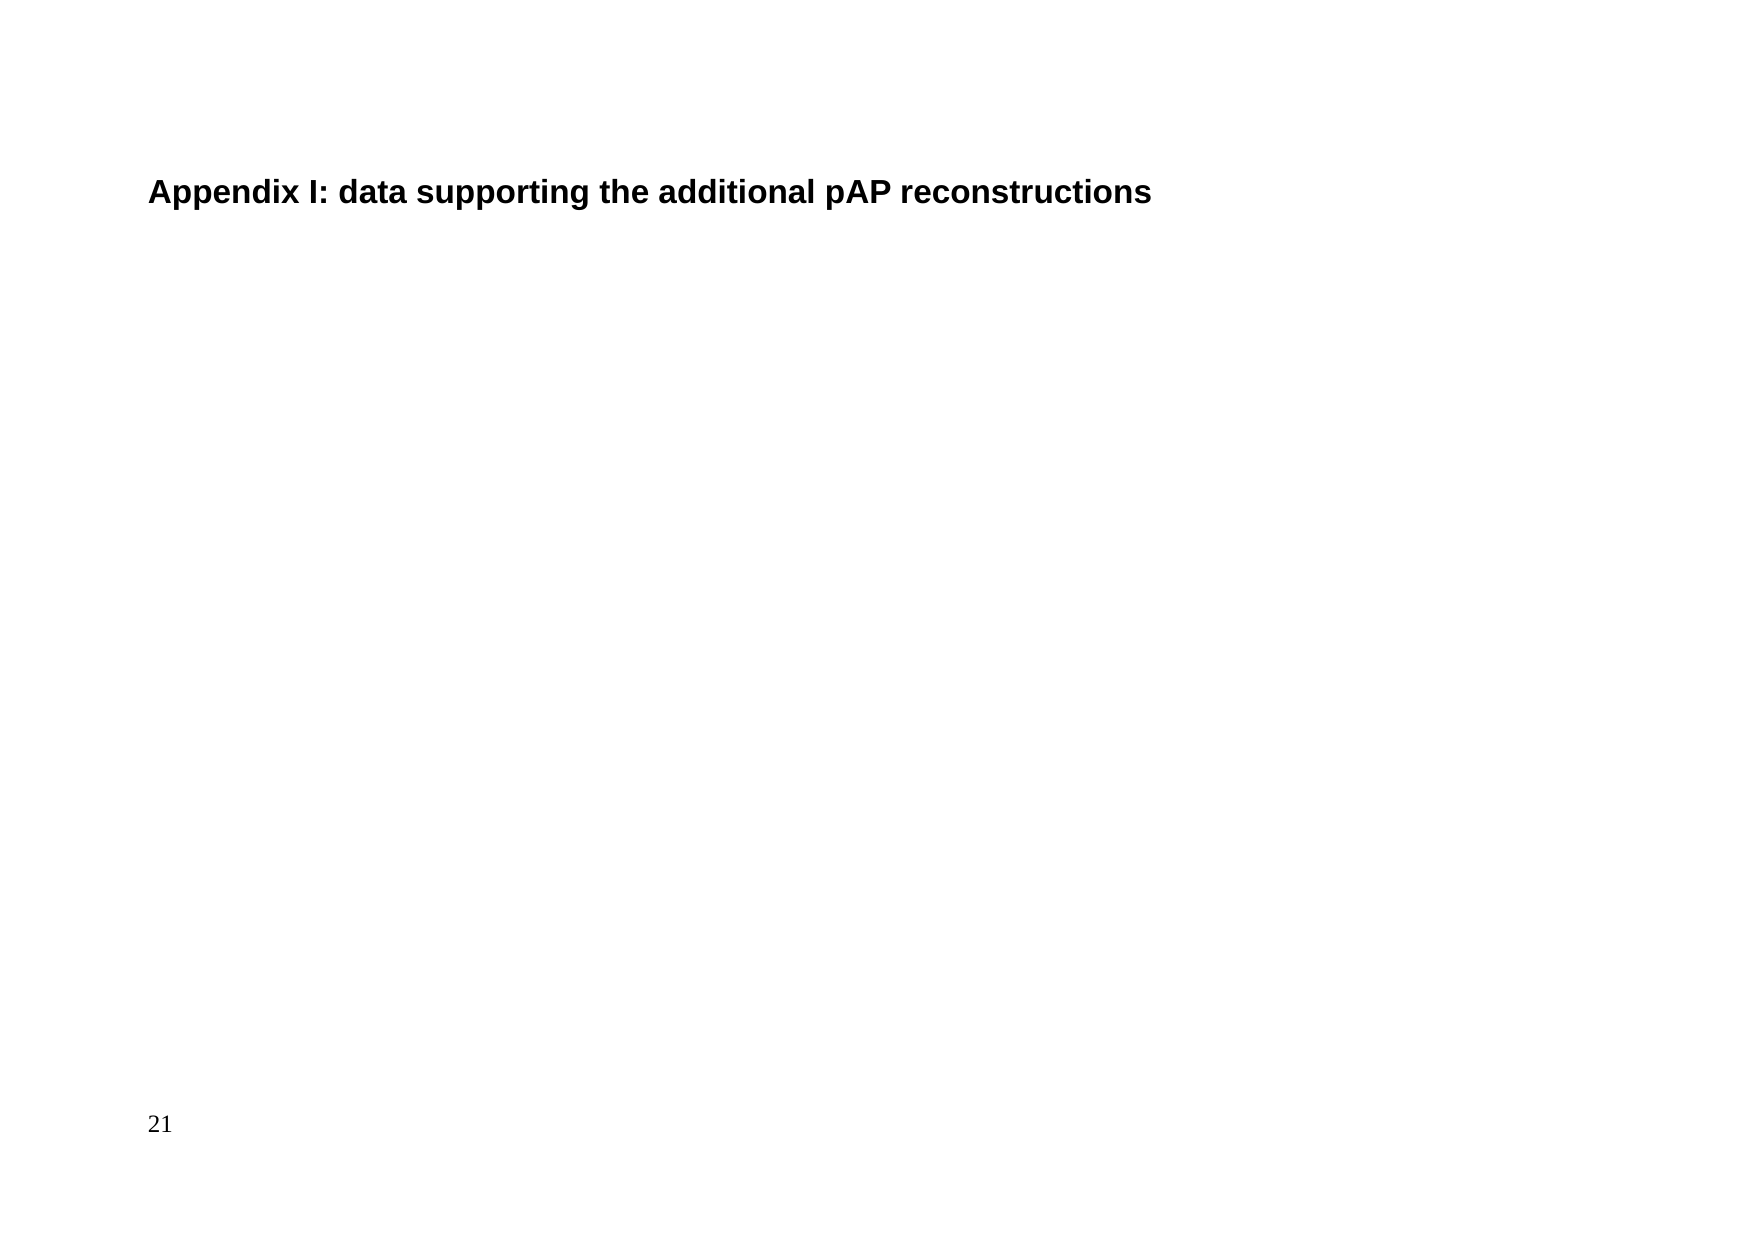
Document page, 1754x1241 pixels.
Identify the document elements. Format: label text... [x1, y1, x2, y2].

subtitle Appendix I: data supporting the additional pAP reconstructions [148, 173, 1606, 211]
